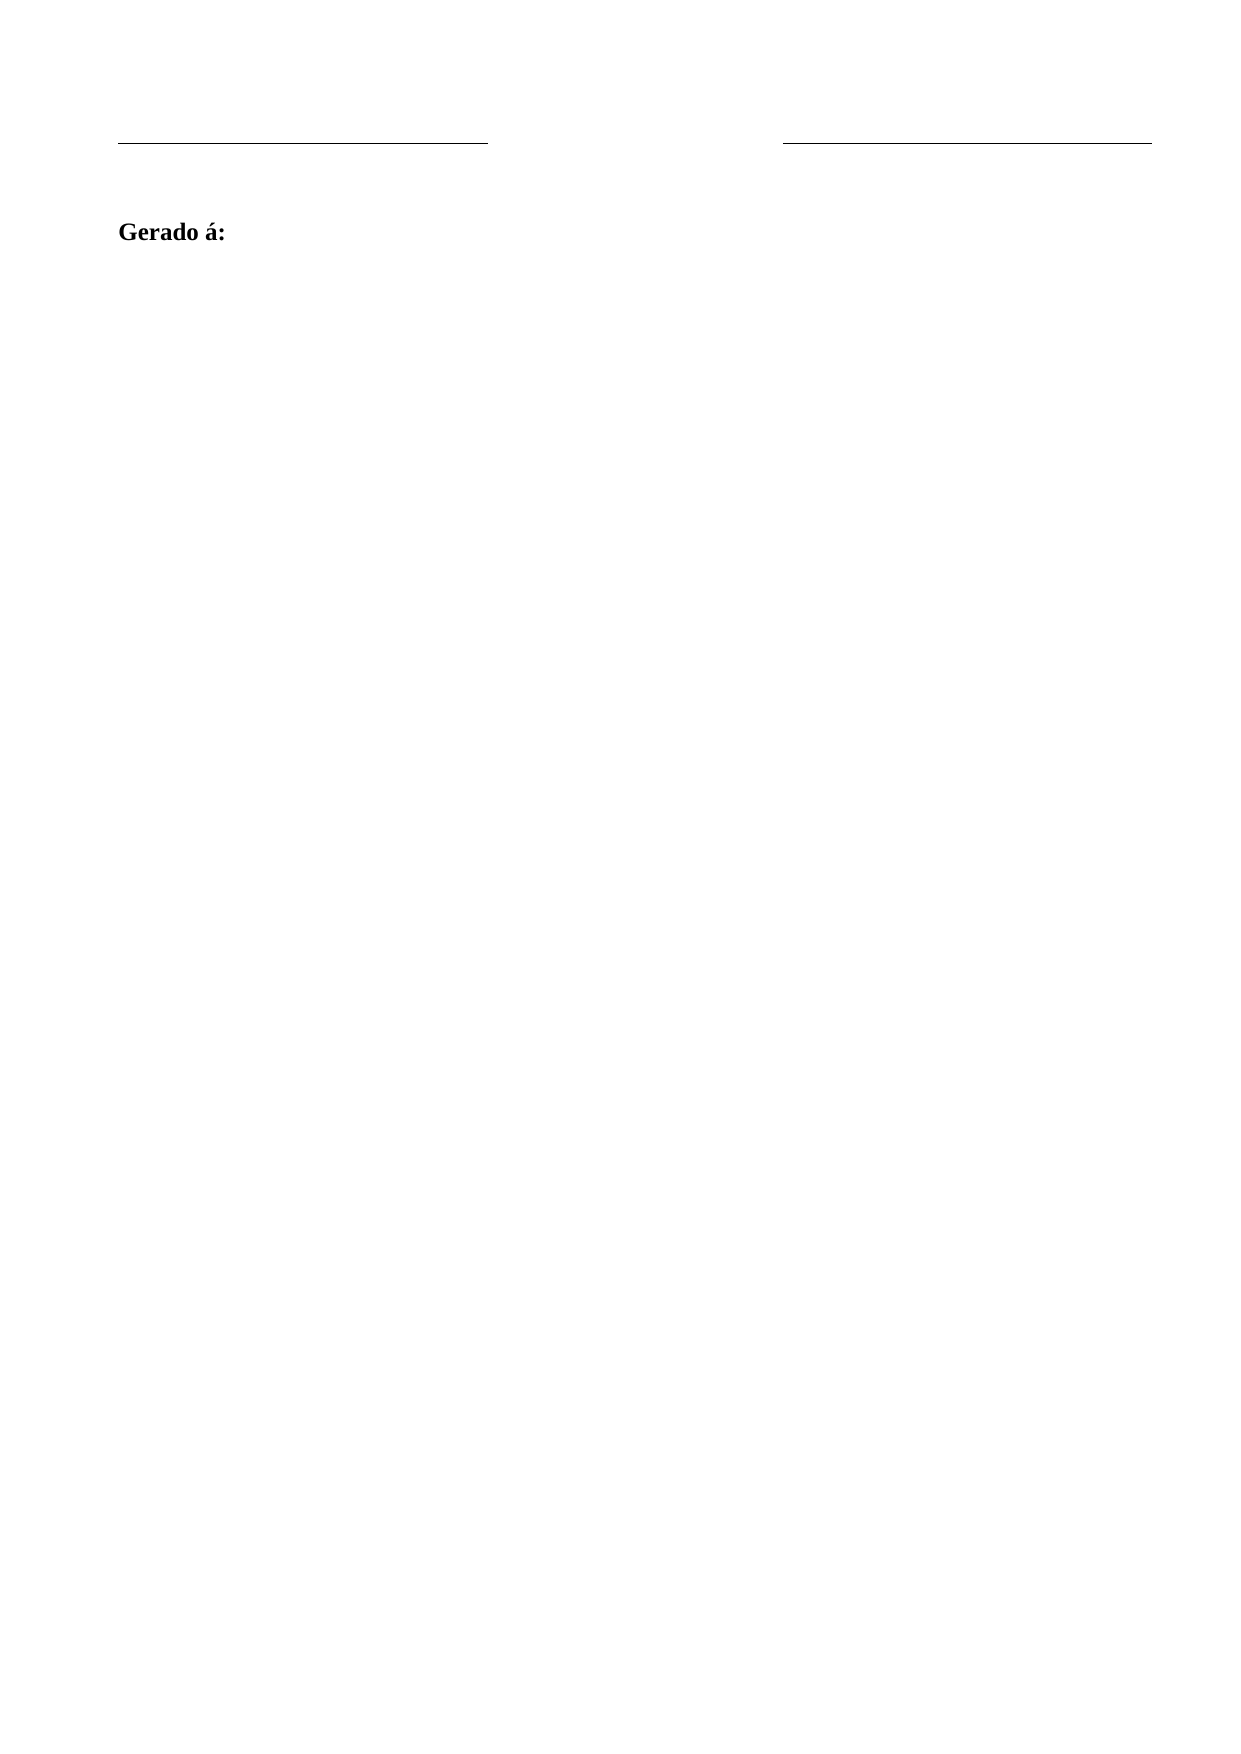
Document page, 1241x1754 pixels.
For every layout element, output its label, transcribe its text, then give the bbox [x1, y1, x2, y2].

text Gerado á: <create_date> <datetime.datetime.now().strftime('%H:%M:%S')> [118, 217, 1122, 246]
text </for> [118, 250, 1122, 279]
